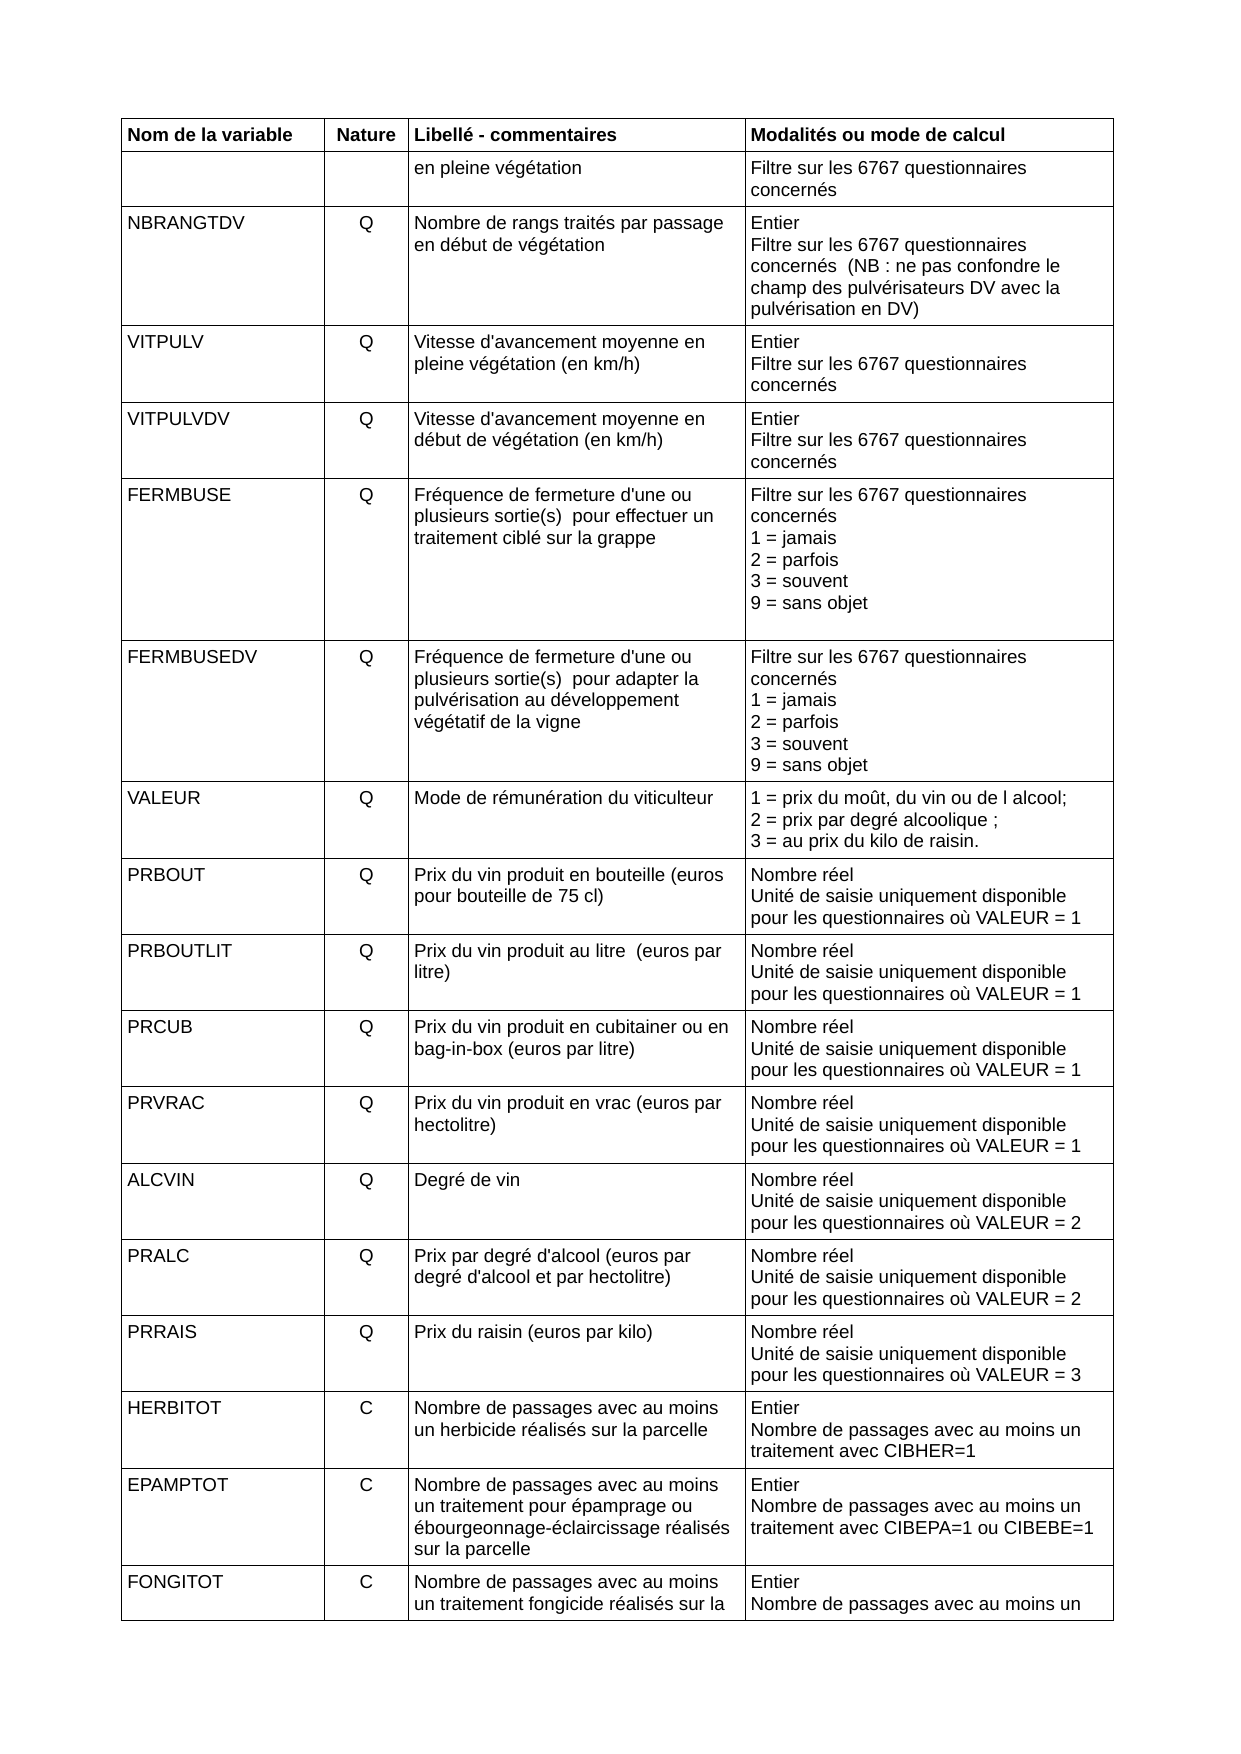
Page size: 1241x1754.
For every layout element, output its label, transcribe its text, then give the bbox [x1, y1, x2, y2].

table_cell HERBITOT [122, 1392, 324, 1467]
table_cell Q [325, 1011, 408, 1086]
table_cell Vitesse d'avancement moyenne en pleine végétation (en km/h) [409, 326, 745, 402]
table_cell Mode de rémunération du viticulteur [409, 782, 745, 857]
table_cell Q [325, 1316, 408, 1391]
table_cell Q [325, 935, 408, 1010]
table_cell Filtre sur les 6767 questionnaires concernés 1 = jamais 2 = parfois 3 = souvent 9 = sans objet [746, 479, 1113, 640]
table_cell C [325, 1566, 408, 1620]
table_cell C [325, 1469, 408, 1565]
table_header Libellé - commentaires [409, 119, 745, 151]
table_cell VITPULV [122, 326, 324, 402]
table_header Nom de la variable [122, 119, 324, 151]
table_cell VITPULVDV [122, 403, 324, 478]
table_cell FERMBUSEDV [122, 641, 324, 781]
table_cell Entier Filtre sur les 6767 questionnaires concernés [746, 403, 1113, 478]
table_cell Prix par degré d'alcool (euros par degré d'alcool et par hectolitre) [409, 1240, 745, 1315]
table_cell PRCUB [122, 1011, 324, 1086]
table_cell Nombre de rangs traités par passage en début de végétation [409, 207, 745, 325]
table_cell Entier Nombre de passages avec au moins un [746, 1566, 1113, 1620]
table_cell Q [325, 326, 408, 402]
table_cell Filtre sur les 6767 questionnaires concernés 1 = jamais 2 = parfois 3 = souvent 9 = sans objet [746, 641, 1113, 781]
table_cell Nombre réel Unité de saisie uniquement disponible pour les questionnaires où VALEUR = 2 [746, 1240, 1113, 1315]
table_cell Nombre réel Unité de saisie uniquement disponible pour les questionnaires où VALEUR = 2 [746, 1164, 1113, 1239]
table_cell ALCVIN [122, 1164, 324, 1239]
table_cell C [325, 1392, 408, 1467]
table_cell FONGITOT [122, 1566, 324, 1620]
table_cell Nombre de passages avec au moins un herbicide réalisés sur la parcelle [409, 1392, 745, 1467]
table_cell PRALC [122, 1240, 324, 1315]
table_cell NBRANGTDV [122, 207, 324, 325]
table_cell Prix du raisin (euros par kilo) [409, 1316, 745, 1391]
table_cell Nombre réel Unité de saisie uniquement disponible pour les questionnaires où VALEUR = 1 [746, 859, 1113, 934]
table_cell en pleine végétation [409, 152, 745, 206]
table_cell [325, 152, 408, 206]
table_cell PRBOUTLIT [122, 935, 324, 1010]
table_cell PRBOUT [122, 859, 324, 934]
table_cell Q [325, 207, 408, 325]
table_header Modalités ou mode de calcul [746, 119, 1113, 151]
table_cell Q [325, 859, 408, 934]
table_cell Entier Nombre de passages avec au moins un traitement avec CIBHER=1 [746, 1392, 1113, 1467]
table_cell Entier Filtre sur les 6767 questionnaires concernés (NB : ne pas confondre le champ des pulvérisateurs DV avec la pulvérisation en DV) [746, 207, 1113, 325]
table_cell Prix du vin produit en cubitainer ou en bag-in-box (euros par litre) [409, 1011, 745, 1086]
table_cell Vitesse d'avancement moyenne en début de végétation (en km/h) [409, 403, 745, 478]
table_cell Prix du vin produit au litre (euros par litre) [409, 935, 745, 1010]
table_cell Degré de vin [409, 1164, 745, 1239]
table_cell Nombre de passages avec au moins un traitement pour épamprage ou ébourgeonnage-éclaircissage réalisés sur la parcelle [409, 1469, 745, 1565]
table_cell Fréquence de fermeture d'une ou plusieurs sortie(s) pour adapter la pulvérisation au développement végétatif de la vigne [409, 641, 745, 781]
table_cell Q [325, 1164, 408, 1239]
table_cell [122, 152, 324, 206]
table_cell Q [325, 1087, 408, 1162]
table_cell Nombre de passages avec au moins un traitement fongicide réalisés sur la [409, 1566, 745, 1620]
table_cell Prix du vin produit en vrac (euros par hectolitre) [409, 1087, 745, 1162]
table_cell Nombre réel Unité de saisie uniquement disponible pour les questionnaires où VALEUR = 1 [746, 935, 1113, 1010]
table_cell Entier Nombre de passages avec au moins un traitement avec CIBEPA=1 ou CIBEBE=1 [746, 1469, 1113, 1565]
table_cell FERMBUSE [122, 479, 324, 640]
table_cell Q [325, 1240, 408, 1315]
table_cell PRVRAC [122, 1087, 324, 1162]
table_cell Q [325, 782, 408, 857]
table_cell 1 = prix du moût, du vin ou de l alcool; 2 = prix par degré alcoolique ; 3 = au prix du kilo de raisin. [746, 782, 1113, 857]
table_cell Prix du vin produit en bouteille (euros pour bouteille de 75 cl) [409, 859, 745, 934]
table_cell PRRAIS [122, 1316, 324, 1391]
table_cell Nombre réel Unité de saisie uniquement disponible pour les questionnaires où VALEUR = 1 [746, 1011, 1113, 1086]
table_cell Nombre réel Unité de saisie uniquement disponible pour les questionnaires où VALEUR = 3 [746, 1316, 1113, 1391]
table_cell Q [325, 641, 408, 781]
table_cell Q [325, 479, 408, 640]
table_cell Q [325, 403, 408, 478]
table_cell Nombre réel Unité de saisie uniquement disponible pour les questionnaires où VALEUR = 1 [746, 1087, 1113, 1162]
table_cell Fréquence de fermeture d'une ou plusieurs sortie(s) pour effectuer un traitement ciblé sur la grappe [409, 479, 745, 640]
table_cell Entier Filtre sur les 6767 questionnaires concernés [746, 326, 1113, 402]
table_cell EPAMPTOT [122, 1469, 324, 1565]
table_cell VALEUR [122, 782, 324, 857]
table_header Nature [325, 119, 408, 151]
table_cell Filtre sur les 6767 questionnaires concernés [746, 152, 1113, 206]
